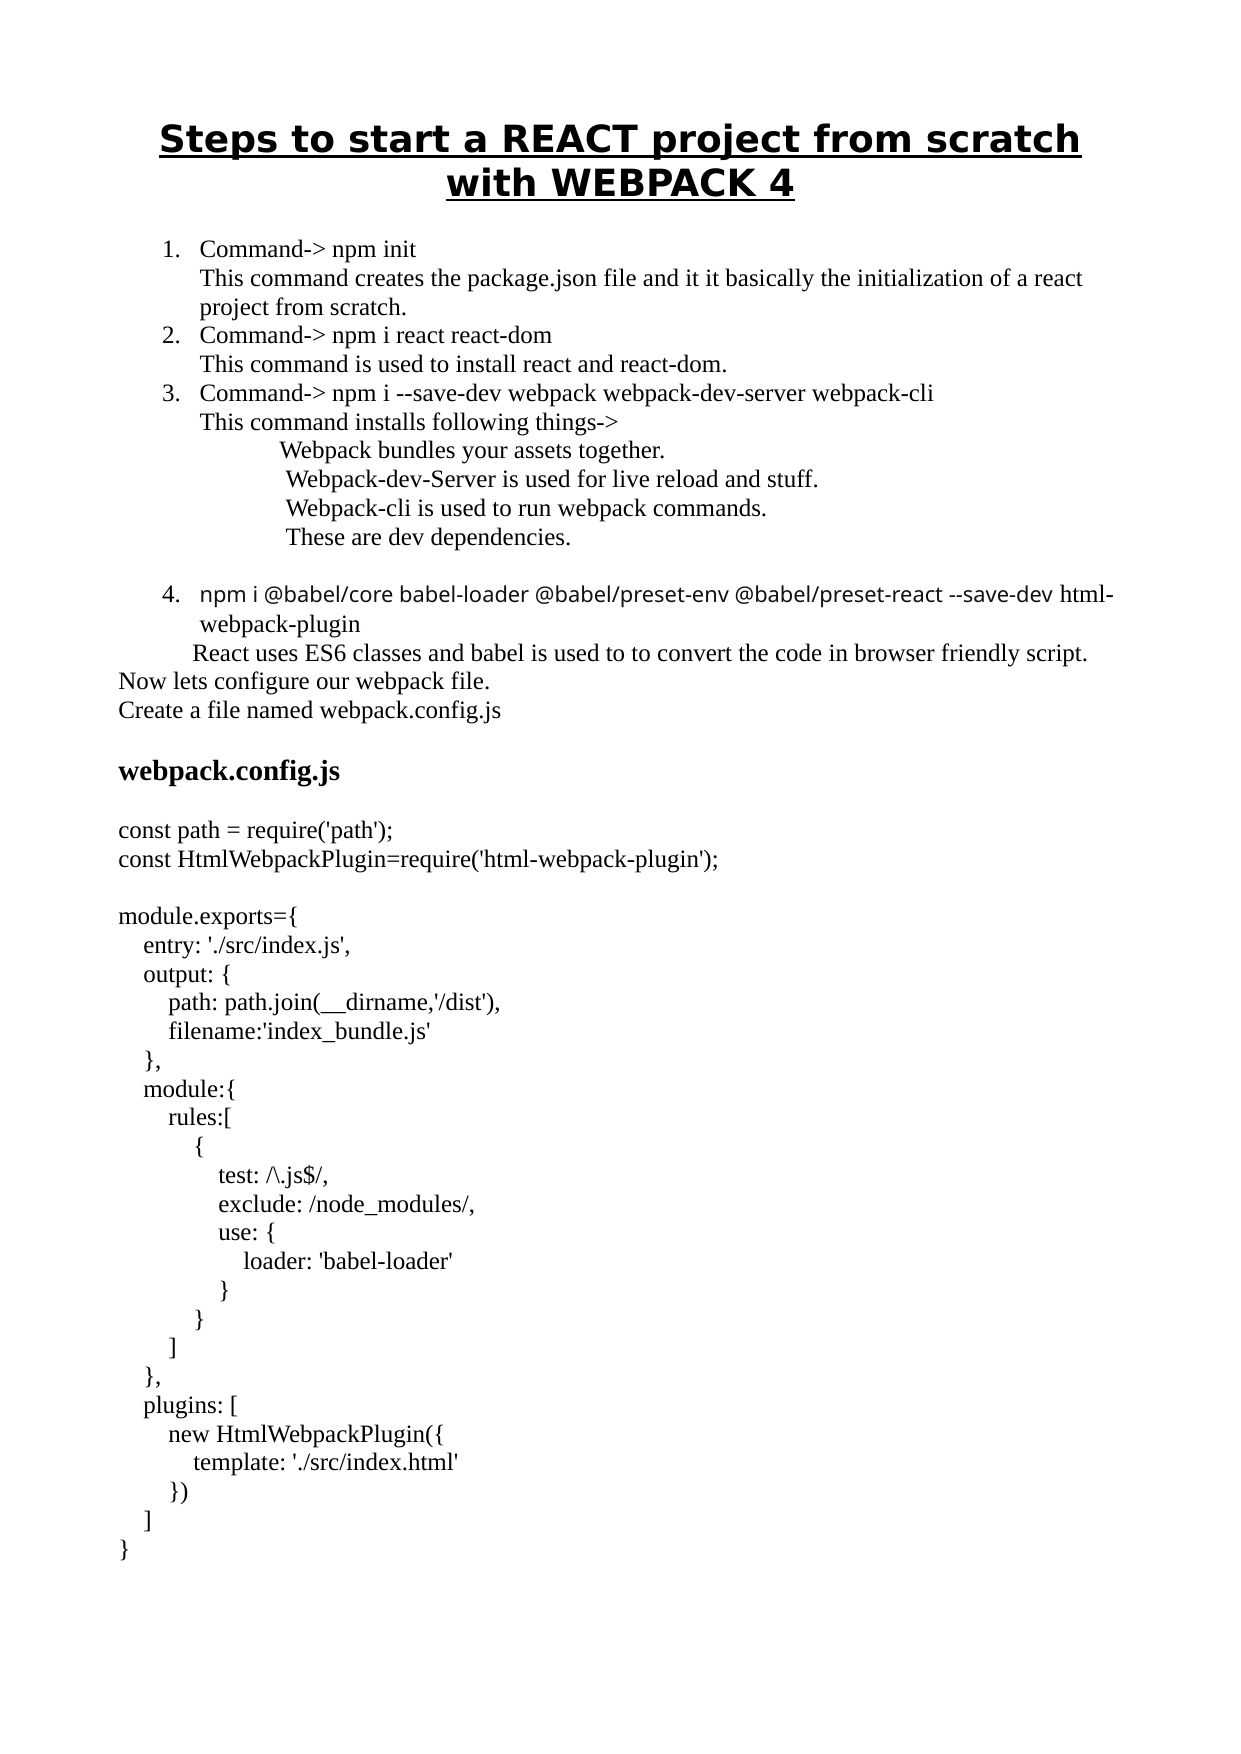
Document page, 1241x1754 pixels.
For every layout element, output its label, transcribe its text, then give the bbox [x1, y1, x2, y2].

text const HtmlWebpackPlugin=require('html-webpack-plugin'); [118, 844, 1122, 872]
text } [118, 1304, 1122, 1332]
text plugins: [ [118, 1390, 1122, 1419]
text webpack.config.js [118, 753, 1122, 786]
text }) [118, 1476, 1122, 1505]
text rules:[ [118, 1102, 1122, 1131]
text React uses ES6 classes and babel is used to to convert the code in browser friendly script. [118, 638, 1122, 666]
text }, [118, 1045, 1122, 1074]
text ] [118, 1505, 1122, 1534]
text } [118, 1534, 1122, 1562]
text ] [118, 1332, 1122, 1361]
text filename:'index_bundle.js' [118, 1016, 1122, 1045]
list Command-> npm i react react-dom [162, 320, 1122, 349]
list Webpack bundles your assets together. [162, 435, 1122, 464]
text { [118, 1131, 1122, 1160]
text path: path.join(__dirname,'/dist'), [118, 987, 1122, 1016]
text Now lets configure our webpack file. [118, 666, 1122, 695]
text loader: 'babel-loader' [118, 1246, 1122, 1275]
list This command is used to install react and react-dom. [162, 349, 1122, 378]
text new HtmlWebpackPlugin({ [118, 1419, 1122, 1447]
list npm i @babel/core babel-loader @babel/preset-env @babel/preset-react --save-dev html-webpack-plugin [162, 579, 1122, 638]
text test: /\.js$/, [118, 1160, 1122, 1189]
list These are dev dependencies. [162, 522, 1122, 550]
list This command creates the package.json file and it it basically the initialization of a react project from scratch. [162, 263, 1122, 320]
text Steps to start a REACT project from scratch with WEBPACK 4 [118, 118, 1122, 205]
text } [118, 1275, 1122, 1304]
text module:{ [118, 1074, 1122, 1102]
text Create a file named webpack.config.js [118, 695, 1122, 724]
text const path = require('path'); [118, 815, 1122, 844]
text entry: './src/index.js', [118, 930, 1122, 959]
text use: { [118, 1217, 1122, 1246]
list Command-> npm init [162, 234, 1122, 263]
list This command installs following things-> [162, 407, 1122, 435]
list Command-> npm i --save-dev webpack webpack-dev-server webpack-cli [162, 378, 1122, 407]
text template: './src/index.html' [118, 1447, 1122, 1476]
text output: { [118, 959, 1122, 987]
text module.exports={ [118, 901, 1122, 930]
list Webpack-dev-Server is used for live reload and stuff. [162, 464, 1122, 493]
text exclude: /node_modules/, [118, 1189, 1122, 1217]
text }, [118, 1361, 1122, 1390]
list Webpack-cli is used to run webpack commands. [162, 493, 1122, 522]
